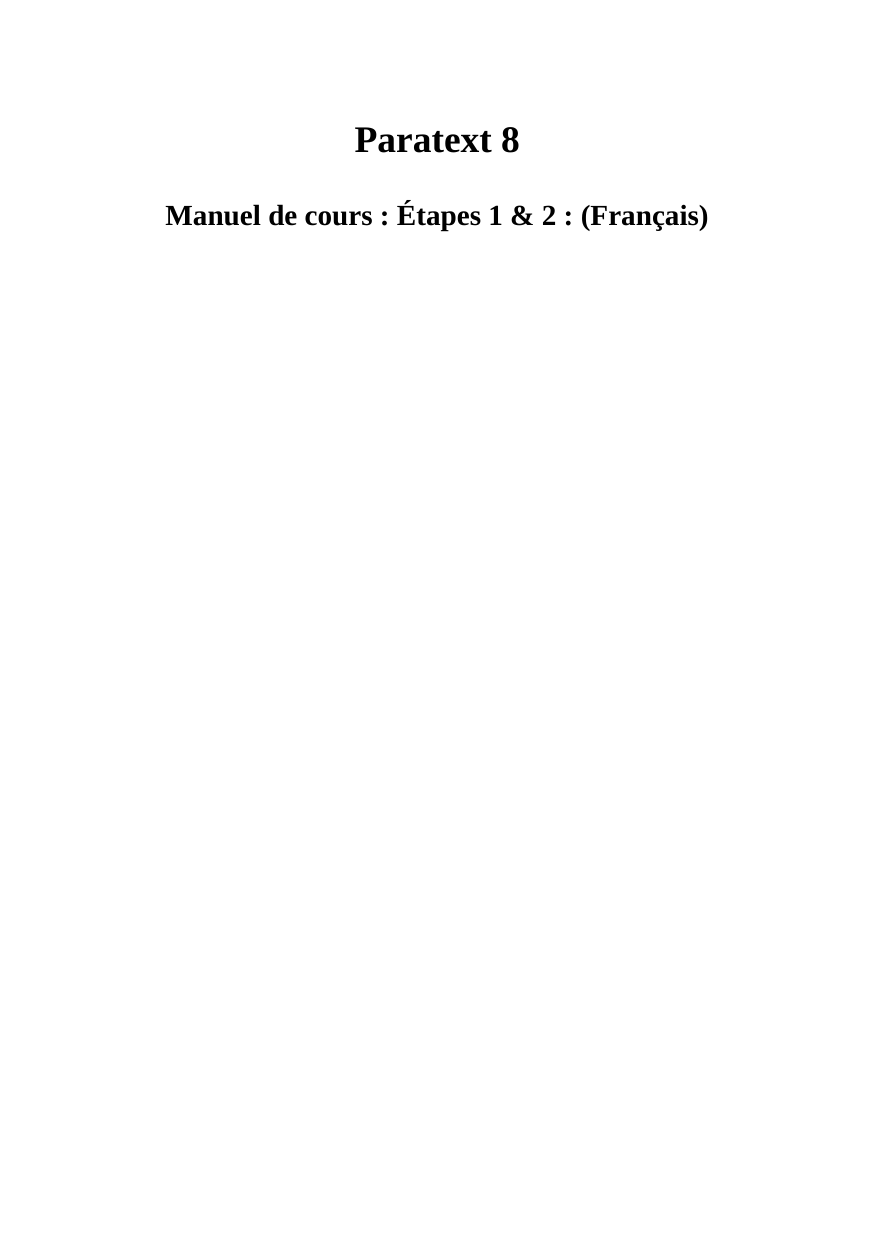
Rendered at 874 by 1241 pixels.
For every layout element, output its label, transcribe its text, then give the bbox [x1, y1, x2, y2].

text Paratext 8 [59, 118, 815, 161]
text Manuel de cours : Étapes 1 & 2 : (Français) [59, 198, 815, 232]
